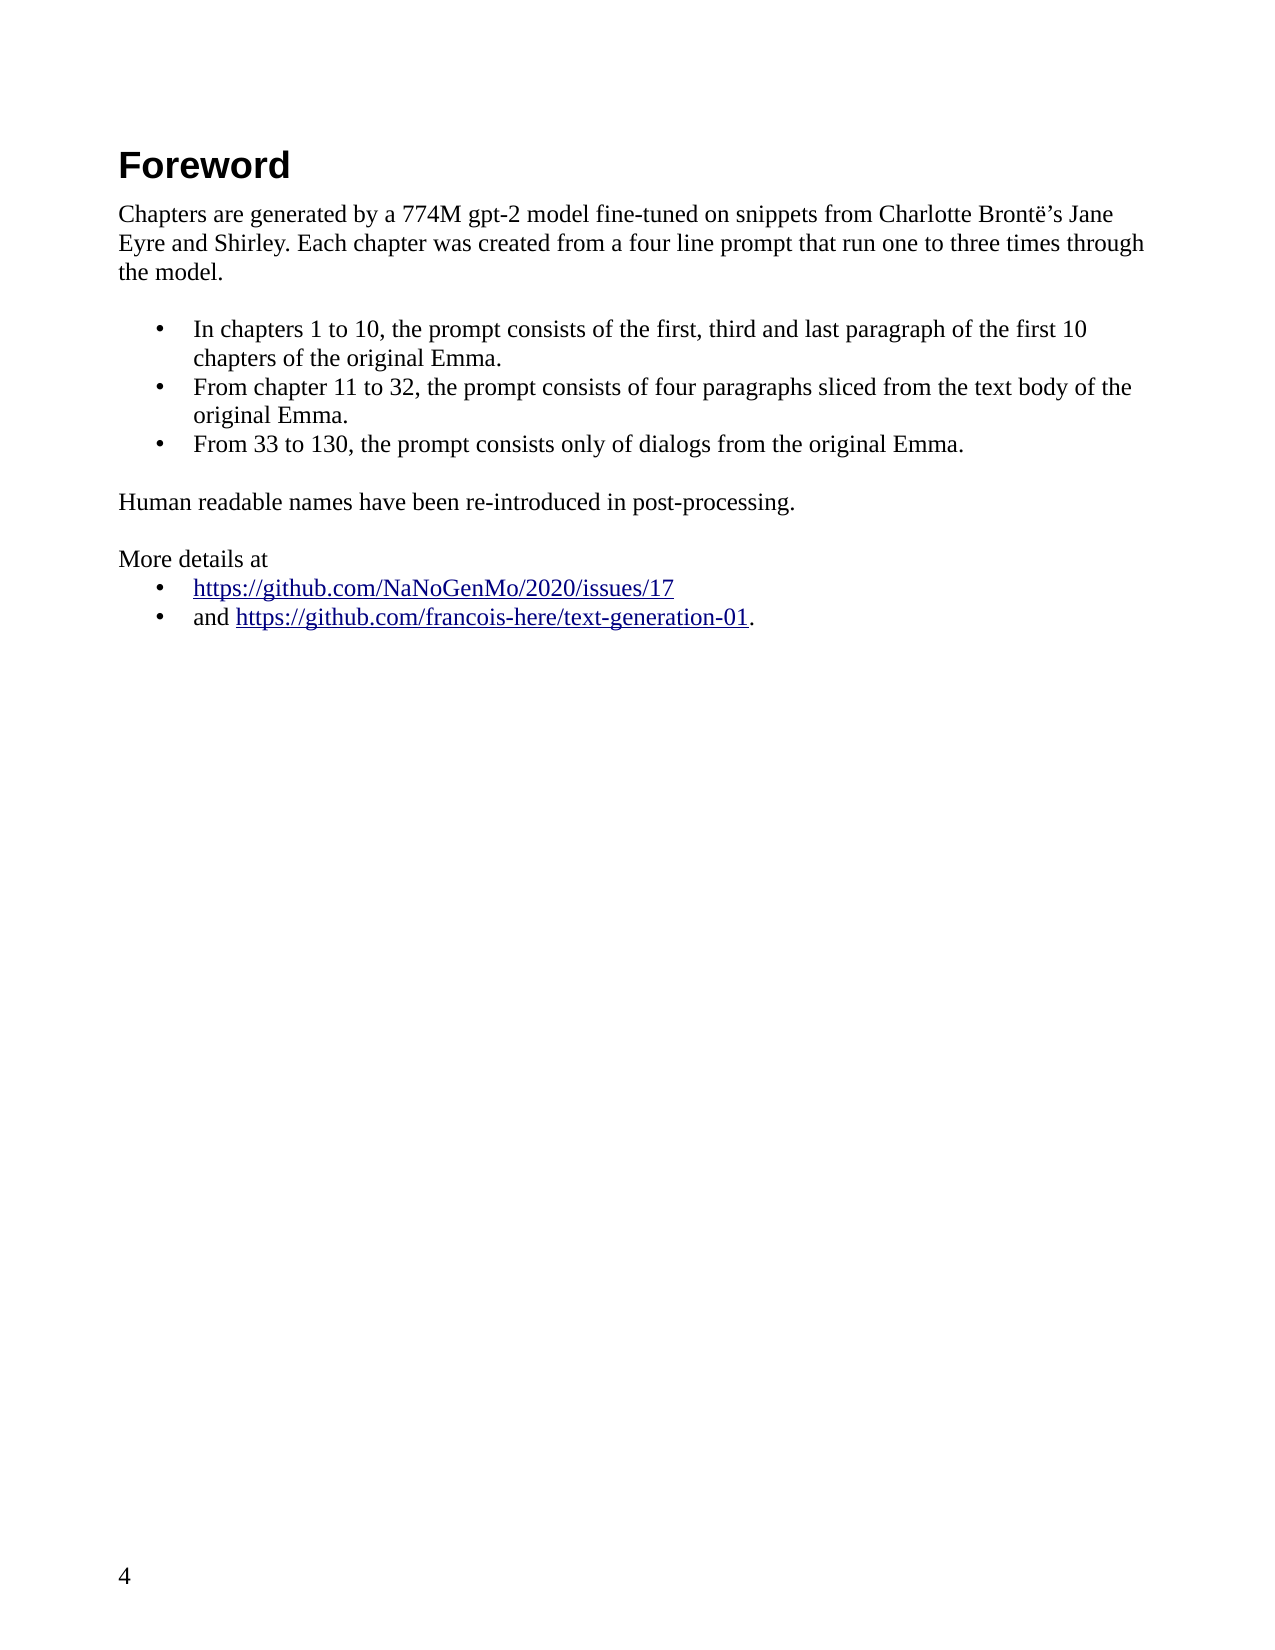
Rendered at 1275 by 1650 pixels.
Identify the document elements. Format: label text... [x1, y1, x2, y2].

subtitle Foreword [118, 143, 1157, 187]
list From 33 to 130, the prompt consists only of dialogs from the original Emma. [156, 429, 1157, 458]
list https://github.com/NaNoGenMo/2020/issues/17 [156, 573, 1157, 602]
list In chapters 1 to 10, the prompt consists of the first, third and last paragraph of the first 10 chapters of the original Emma. [156, 314, 1157, 372]
text Human readable names have been re-introduced in post-processing. [118, 487, 1157, 516]
text Chapters are generated by a 774M gpt-2 model fine-tuned on snippets from Charlotte Brontë’s Jane Eyre and Shirley. Each chapter was created from a four line prompt that run one to three times through the model. [118, 199, 1157, 286]
list From chapter 11 to 32, the prompt consists of four paragraphs sliced from the text body of the original Emma. [156, 372, 1157, 429]
text More details at [118, 544, 1157, 573]
list and https://github.com/francois-here/text-generation-01. [156, 602, 1157, 631]
